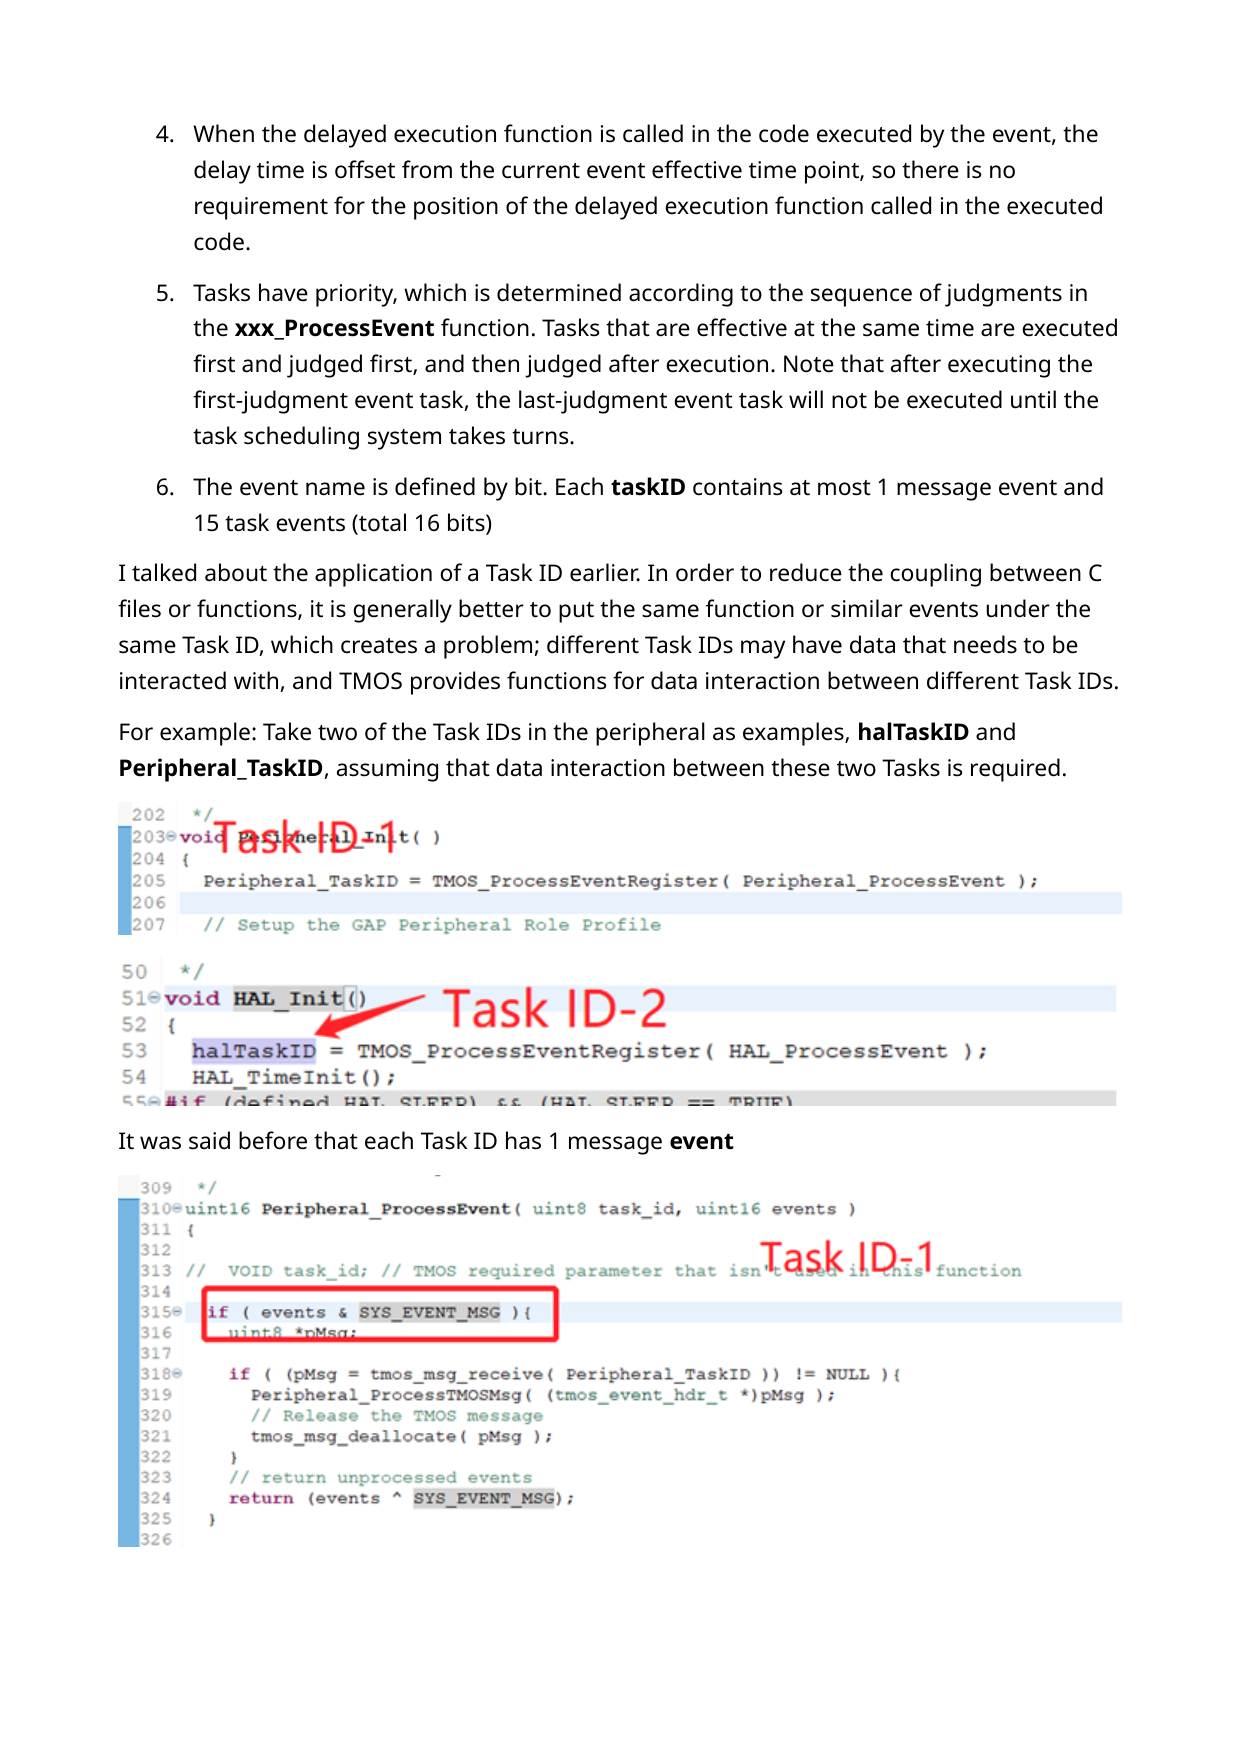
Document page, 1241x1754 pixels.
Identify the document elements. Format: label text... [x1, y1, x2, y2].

picture [118, 954, 1117, 1106]
picture [118, 1175, 1123, 1547]
text It was said before that each Task ID has 1 message event [118, 1125, 1122, 1156]
list The event name is defined by bit. Each taskID contains at most 1 message event and 15 task events (total 16 bits) [156, 471, 1122, 538]
text For example: Take two of the Task IDs in the peripheral as examples, halTaskID and Peripheral_TaskID, assuming that data interaction between these two Tasks is required. [118, 716, 1122, 783]
picture [118, 802, 1123, 935]
list Tasks have priority, which is determined according to the sequence of judgments in the xxx_ProcessEvent function. Tasks that are effective at the same time are executed first and judged first, and then judged after execution. Note that after executing the first-judgment event task, the last-judgment event task will not be executed until the task scheduling system takes turns. [156, 276, 1122, 451]
list When the delayed execution function is called in the code executed by the event, the delay time is offset from the current event effective time point, so there is no requirement for the position of the delayed execution function called in the executed code. [156, 118, 1122, 257]
text I talked about the application of a Task ID earlier. In order to reduce the coupling between C files or functions, it is generally better to put the same function or similar events under the same Task ID, which creates a problem; different Task IDs may have data that needs to be interacted with, and TMOS provides functions for data interaction between different Task IDs. [118, 557, 1122, 696]
